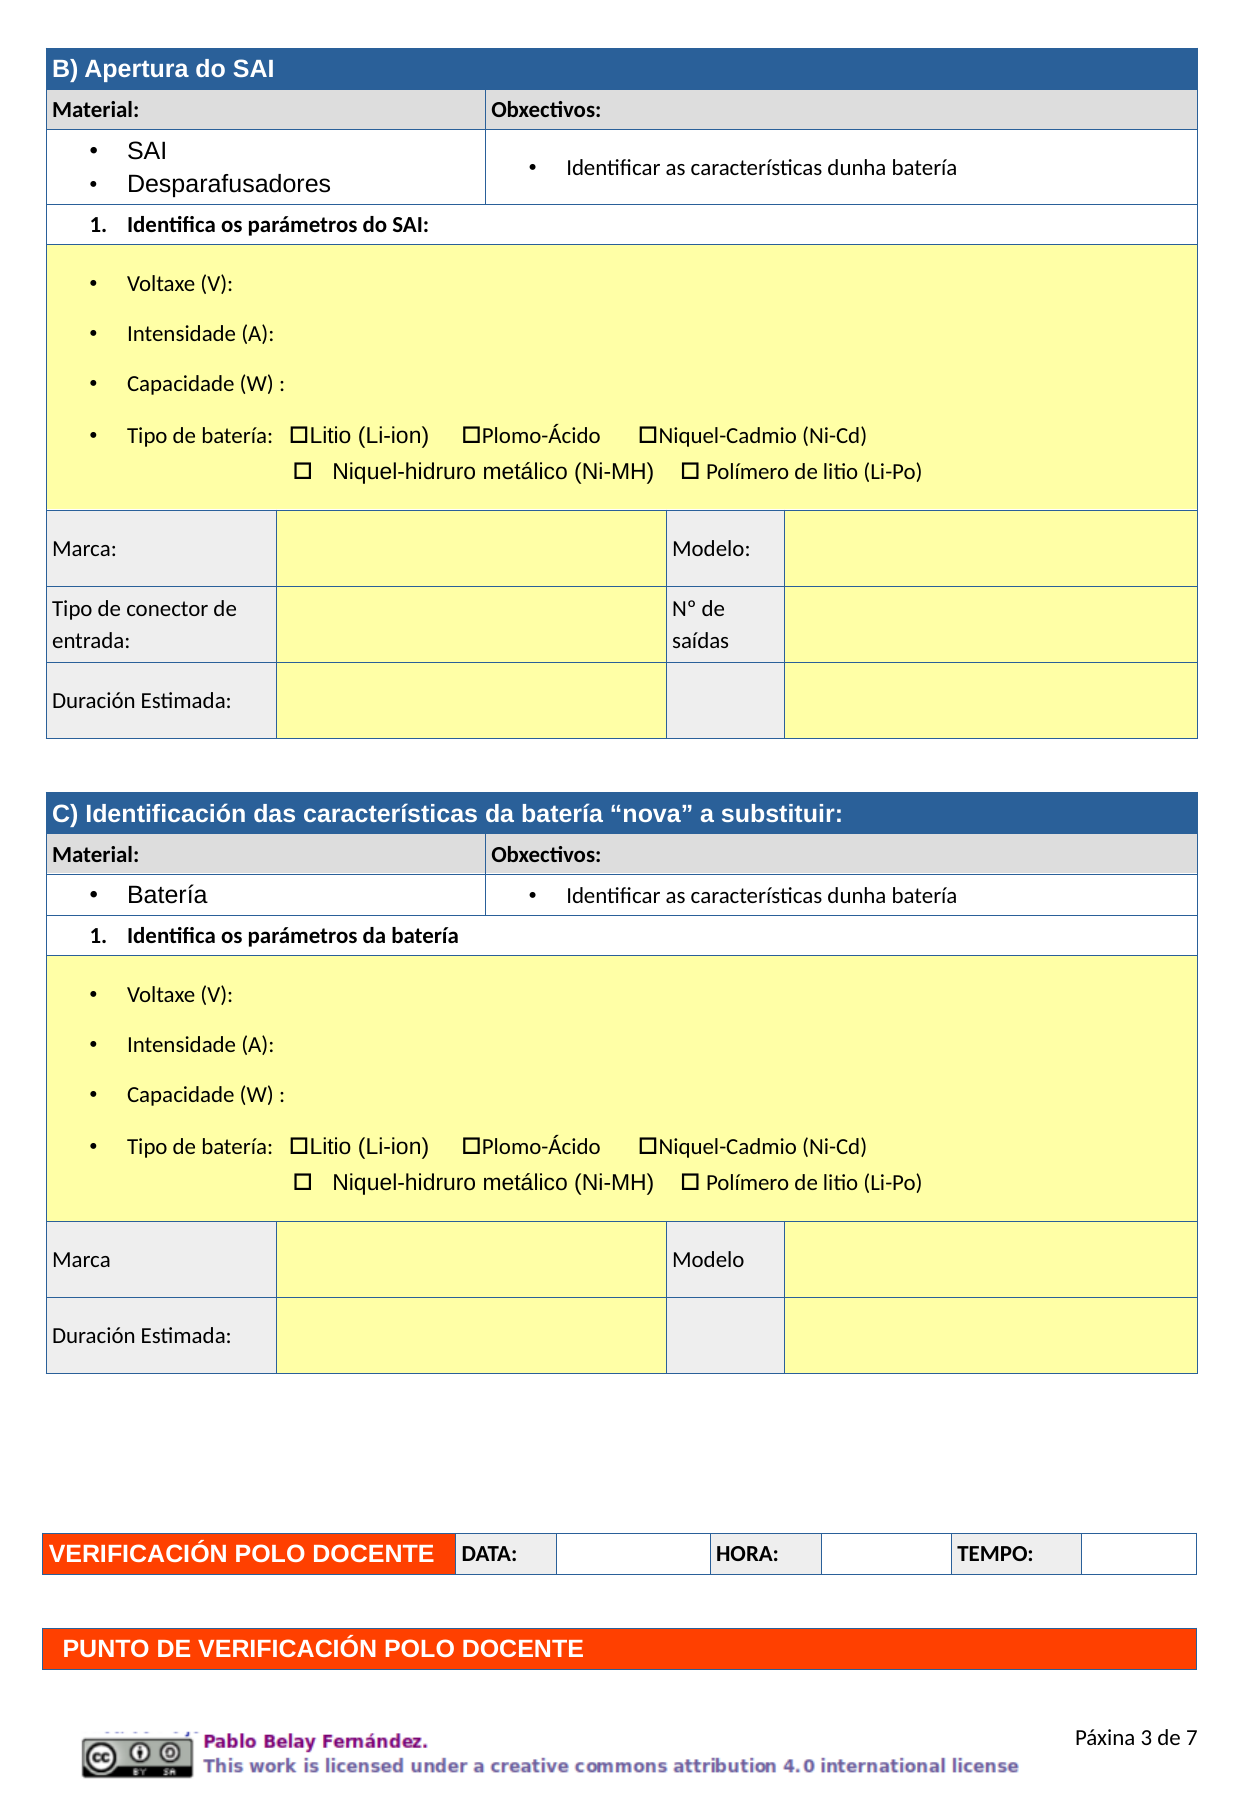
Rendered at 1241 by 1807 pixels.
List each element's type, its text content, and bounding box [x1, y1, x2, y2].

table_cell Marca [47, 1222, 276, 1297]
table_header C) Identificación das características da batería “nova” a substituir: [47, 793, 1197, 833]
table_cell [277, 511, 666, 586]
table_cell Marca: [47, 511, 276, 586]
table_cell Material: [47, 834, 485, 873]
table_header [1082, 1534, 1196, 1574]
table_cell [785, 511, 1197, 586]
table_header [822, 1534, 951, 1574]
table_cell Obxectivos: [486, 90, 1197, 129]
table_cell SAI Desparafusadores [47, 130, 485, 204]
table_cell Modelo: [667, 511, 784, 586]
table_cell [785, 1298, 1197, 1373]
table_cell [667, 663, 784, 738]
table_cell Identificar as características dunha batería [486, 875, 1197, 915]
table_cell [277, 1298, 666, 1373]
table_header [557, 1534, 710, 1574]
table_cell Identificar as características dunha batería [486, 130, 1197, 204]
table_header HORA: [711, 1534, 821, 1574]
table_cell Voltaxe (V): Intensidade (A): Capacidade (W) : Tipo de batería: Litio (Li-ion) Plomo-Ácido Niquel-Cadmio (Ni-Cd)  Niquel-hidruro metálico (Ni-MH)  Polímero de litio (Li-Po) [47, 956, 1197, 1221]
table_cell Modelo [667, 1222, 784, 1297]
table_cell [277, 1222, 666, 1297]
table_cell Tipo de conector de entrada: [47, 587, 276, 662]
table_header VERIFICACIÓN POLO DOCENTE [43, 1534, 455, 1574]
table_header TEMPO: [952, 1534, 1081, 1574]
table_cell Voltaxe (V): Intensidade (A): Capacidade (W) : Tipo de batería: Litio (Li-ion) Plomo-Ácido Niquel-Cadmio (Ni-Cd)  Niquel-hidruro metálico (Ni-MH)  Polímero de litio (Li-Po) [47, 245, 1197, 509]
table_cell Nº de saídas [667, 587, 784, 662]
table_cell [785, 587, 1197, 662]
table_cell [785, 1222, 1197, 1297]
table_cell Obxectivos: [486, 834, 1197, 873]
table_cell Duración Estimada: [47, 663, 276, 738]
table_cell Duración Estimada: [47, 1298, 276, 1373]
table_cell Identifica os parámetros da batería [47, 916, 1197, 955]
table_header B) Apertura do SAI [47, 49, 1197, 89]
table_cell Material: [47, 90, 485, 129]
table_cell [667, 1298, 784, 1373]
table_cell [785, 663, 1197, 738]
table_cell [277, 587, 666, 662]
picture [65, 1722, 1035, 1787]
table_header DATA: [456, 1534, 556, 1574]
table_cell Batería [47, 875, 485, 915]
table_cell Identifica os parámetros do SAI: [47, 205, 1197, 244]
table_header PUNTO DE VERIFICACIÓN POLO DOCENTE [43, 1629, 1196, 1669]
table_cell [277, 663, 666, 738]
